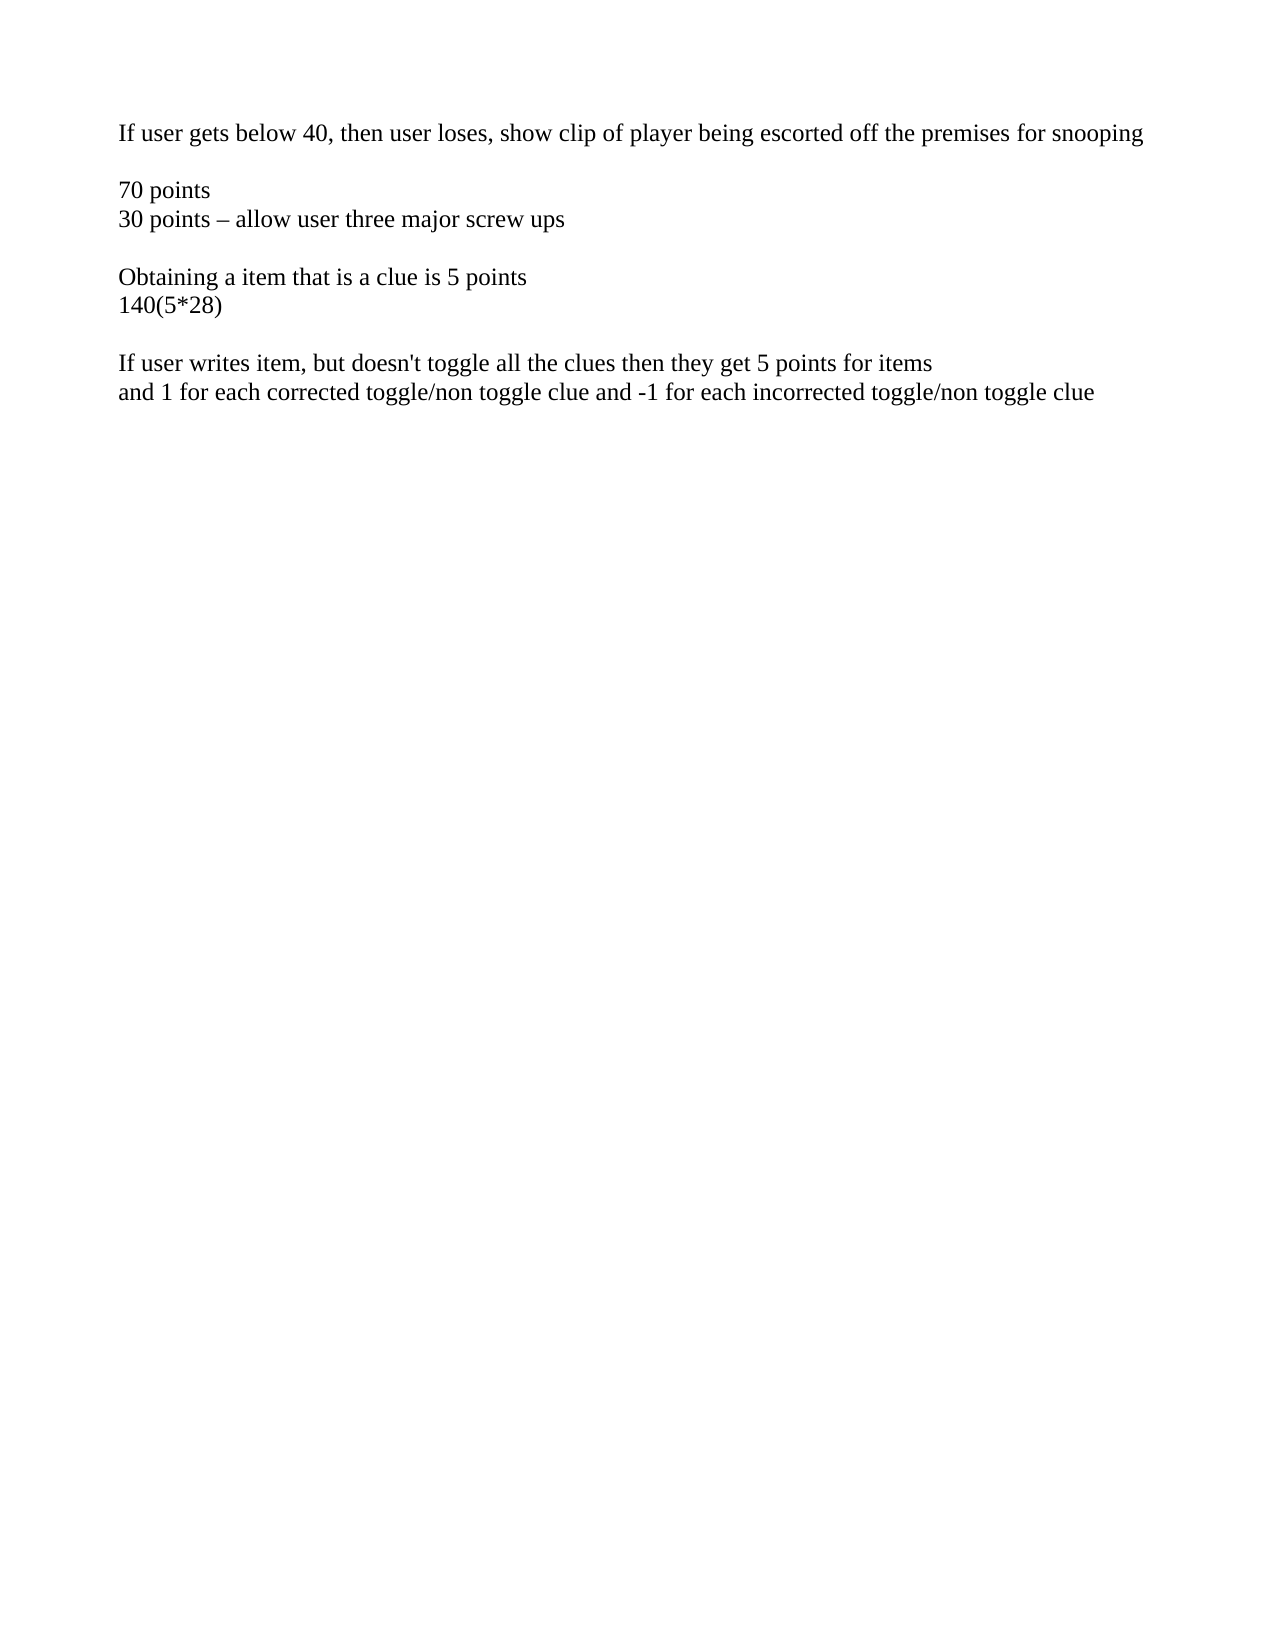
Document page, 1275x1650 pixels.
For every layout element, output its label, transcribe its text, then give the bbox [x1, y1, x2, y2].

text and 1 for each corrected toggle/non toggle clue and -1 for each incorrected toggle/non toggle clue [118, 377, 1157, 406]
text If user writes item, but doesn't toggle all the clues then they get 5 points for items [118, 348, 1157, 377]
text 70 points [118, 176, 1157, 204]
text If user gets below 40, then user loses, show clip of player being escorted off the premises for snooping [118, 118, 1157, 147]
text 140(5*28) [118, 291, 1157, 319]
text 30 points – allow user three major screw ups [118, 204, 1157, 233]
text Obtaining a item that is a clue is 5 points [118, 262, 1157, 291]
